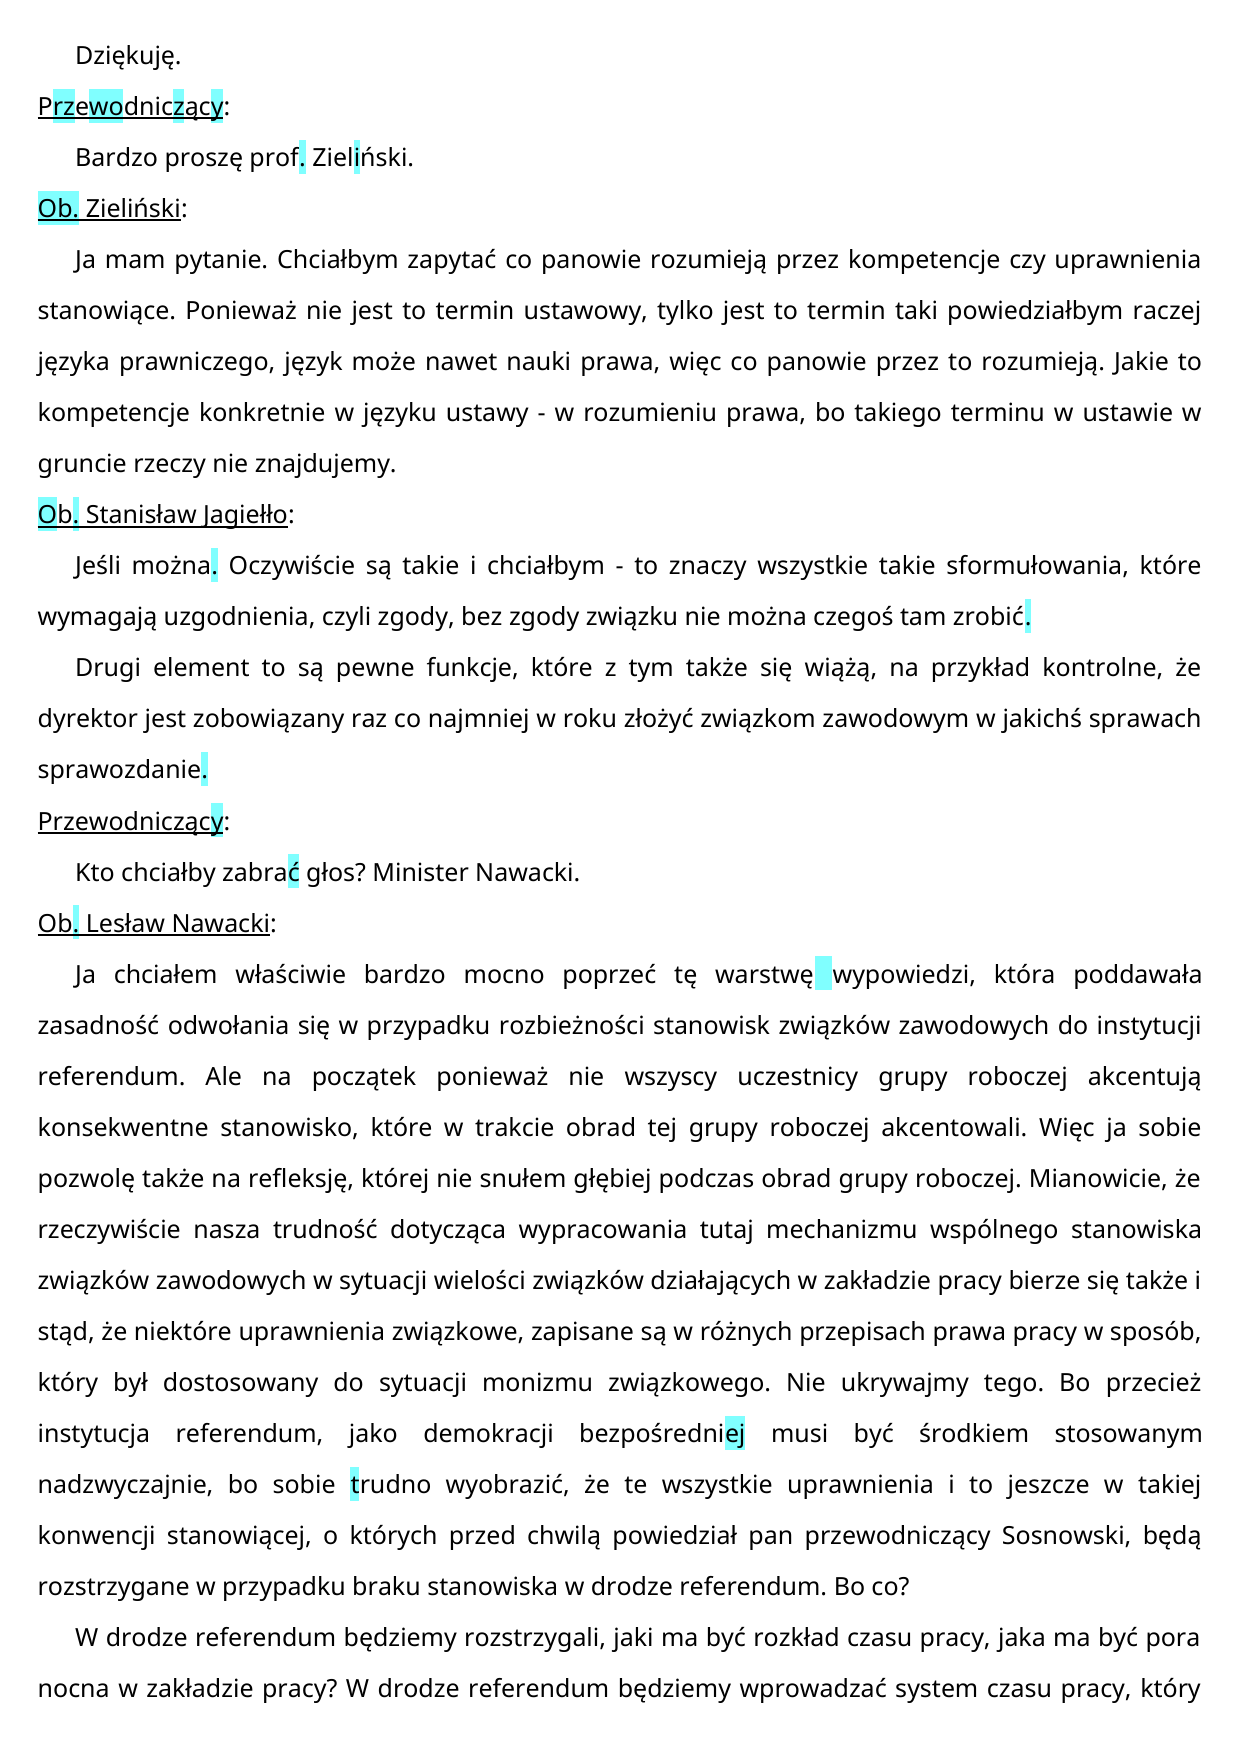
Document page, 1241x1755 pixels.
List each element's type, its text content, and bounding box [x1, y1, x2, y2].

text Dziękuję. [37, 37, 1203, 72]
text Ja mam pytanie. Chciałbym zapytać co panowie rozumieją przez kompetencje czy uprawnienia stanowiące. Ponieważ nie jest to termin ustawowy, tylko jest to termin taki powiedziałbym raczej języka prawniczego, język może nawet nauki prawa, więc co panowie przez to rozumieją. Jakie to kompetencje konkretnie w języku ustawy - w rozumieniu prawa, bo takiego terminu w ustawie w gruncie rzeczy nie znajdujemy. [37, 242, 1203, 480]
text W drodze referendum będziemy rozstrzygali, jaki ma być rozkład czasu pracy, jaka ma być pora nocna w zakładzie pracy? W drodze referendum będziemy wprowadzać system czasu pracy, który [37, 1620, 1203, 1705]
text Przewodniczący: [37, 88, 1203, 123]
text Kto chciałby zabrać głos? Minister Nawacki. [37, 854, 1203, 888]
text Drugi element to są pewne funkcje, które z tym także się wiążą, na przykład kontrolne, że dyrektor jest zobowiązany raz co najmniej w roku złożyć związkom zawodowym w jakichś sprawach sprawozdanie. [37, 650, 1203, 786]
text Bardzo proszę prof. Zieliński. [37, 139, 1203, 174]
text Przewodniczący: [37, 803, 1203, 837]
text Ob. Lesław Nawacki: [37, 905, 1203, 939]
text Jeśli można. Oczywiście są takie i chciałbym - to znaczy wszystkie takie sformułowania, które wymagają uzgodnienia, czyli zgody, bez zgody związku nie można czegoś tam zrobić. [37, 548, 1203, 633]
text Ob. Zieliński: [37, 191, 1203, 225]
text Ob. Stanisław Jagiełło: [37, 497, 1203, 531]
text Ja chciałem właściwie bardzo mocno poprzeć tę warstwę wypowiedzi, która poddawała zasadność odwołania się w przypadku rozbieżności stanowisk związków zawodowych do instytucji referendum. Ale na początek ponieważ nie wszyscy uczestnicy grupy roboczej akcentują konsekwentne stanowisko, które w trakcie obrad tej grupy roboczej akcentowali. Więc ja sobie pozwolę także na refleksję, której nie snułem głębiej podczas obrad grupy roboczej. Mianowicie, że rzeczywiście nasza trudność dotycząca wypracowania tutaj mechanizmu wspólnego stanowiska związków zawodowych w sytuacji wielości związków działających w zakładzie pracy bierze się także i stąd, że niektóre uprawnienia związkowe, zapisane są w różnych przepisach prawa pracy w sposób, który był dostosowany do sytuacji monizmu związkowego. Nie ukrywajmy tego. Bo przecież instytucja referendum, jako demokracji bezpośredniej musi być środkiem stosowanym nadzwyczajnie, bo sobie trudno wyobrazić, że te wszystkie uprawnienia i to jeszcze w takiej konwencji stanowiącej, o których przed chwilą powiedział pan przewodniczący Sosnowski, będą rozstrzygane w przypadku braku stanowiska w drodze referendum. Bo co? [37, 956, 1203, 1603]
